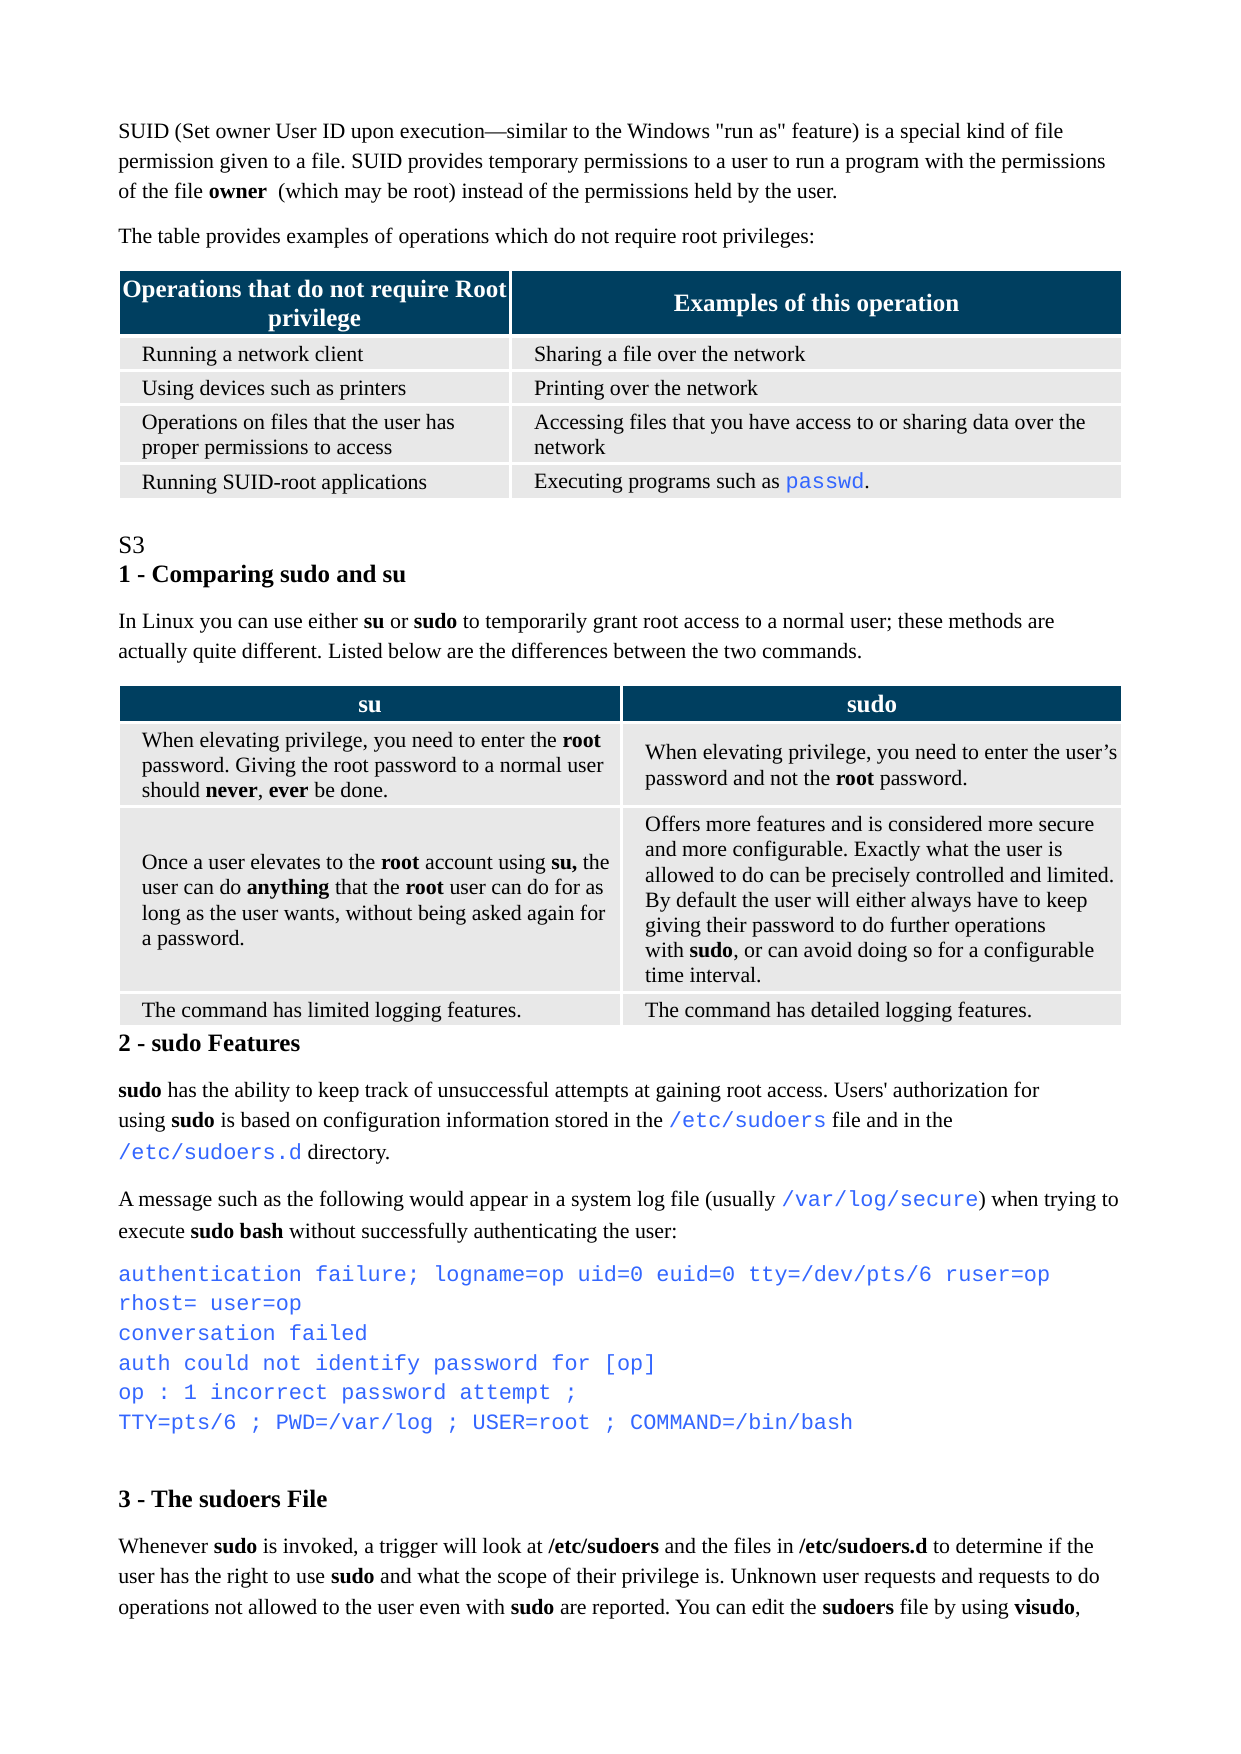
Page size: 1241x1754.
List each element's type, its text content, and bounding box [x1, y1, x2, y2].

text 1 - Comparing sudo and su [118, 559, 1122, 588]
table_cell Sharing a file over the network [512, 338, 1121, 369]
text SUID (Set owner User ID upon execution—similar to the Windows "run as" feature) is a special kind of file permission given to a file. SUID provides temporary permissions to a user to run a program with the permissions of the file owner (which may be root) instead of the permissions held by the user. [118, 118, 1122, 204]
table_cell The command has detailed logging features. [623, 994, 1121, 1025]
text sudo has the ability to keep track of unsuccessful attempts at gaining root access. Users' authorization for using sudo is based on configuration information stored in the /etc/sudoers file and in the /etc/sudoers.d directory. [118, 1077, 1122, 1166]
text In Linux you can use either su or sudo to temporarily grant root access to a normal user; these methods are actually quite different. Listed below are the differences between the two commands. [118, 608, 1122, 663]
table_header su [120, 686, 620, 721]
text Whenever sudo is invoked, a trigger will look at /etc/sudoers and the files in /etc/sudoers.d to determine if the user has the right to use sudo and what the scope of their privilege is. Unknown user requests and requests to do operations not allowed to the user even with sudo are reported. You can edit the sudoers file by using visudo, [118, 1533, 1122, 1619]
table_cell Using devices such as printers [120, 372, 509, 403]
table_header sudo [623, 686, 1121, 721]
table_cell Running SUID-root applications [120, 465, 509, 498]
table_cell When elevating privilege, you need to enter the root password. Giving the root password to a normal user should never, ever be done. [120, 724, 620, 805]
text The table provides examples of operations which do not require root privileges: [118, 223, 1122, 248]
text 2 - sudo Features [118, 1028, 1122, 1057]
table_cell Executing programs such as passwd. [512, 465, 1121, 498]
text authentication failure; logname=op uid=0 euid=0 tty=/dev/pts/6 ruser=op rhost= user=op conversation failed auth could not identify password for [op] op : 1 incorrect password attempt ; TTY=pts/6 ; PWD=/var/log ; USER=root ; COMMAND=/bin/bash [118, 1263, 1122, 1436]
table_cell Accessing files that you have access to or sharing data over the network [512, 406, 1121, 462]
table_header Operations that do not require Root privilege [120, 271, 509, 334]
table_cell Running a network client [120, 338, 509, 369]
table_cell Printing over the network [512, 372, 1121, 403]
table_header Examples of this operation [512, 271, 1121, 334]
text A message such as the following would appear in a system log file (usually /var/log/secure) when trying to execute sudo bash without successfully authenticating the user: [118, 1186, 1122, 1243]
table_cell Once a user elevates to the root account using su, the user can do anything that the root user can do for as long as the user wants, without being asked again for a password. [120, 808, 620, 991]
table_cell Operations on files that the user has proper permissions to access [120, 406, 509, 462]
table_cell The command has limited logging features. [120, 994, 620, 1025]
table_cell When elevating privilege, you need to enter the user’s password and not the root password. [623, 724, 1121, 805]
text 3 - The sudoers File [118, 1484, 1122, 1513]
text S3 [118, 530, 1122, 559]
table_cell Offers more features and is considered more secure and more configurable. Exactly what the user is allowed to do can be precisely controlled and limited. By default the user will either always have to keep giving their password to do further operations with sudo, or can avoid doing so for a configurable time interval. [623, 808, 1121, 991]
